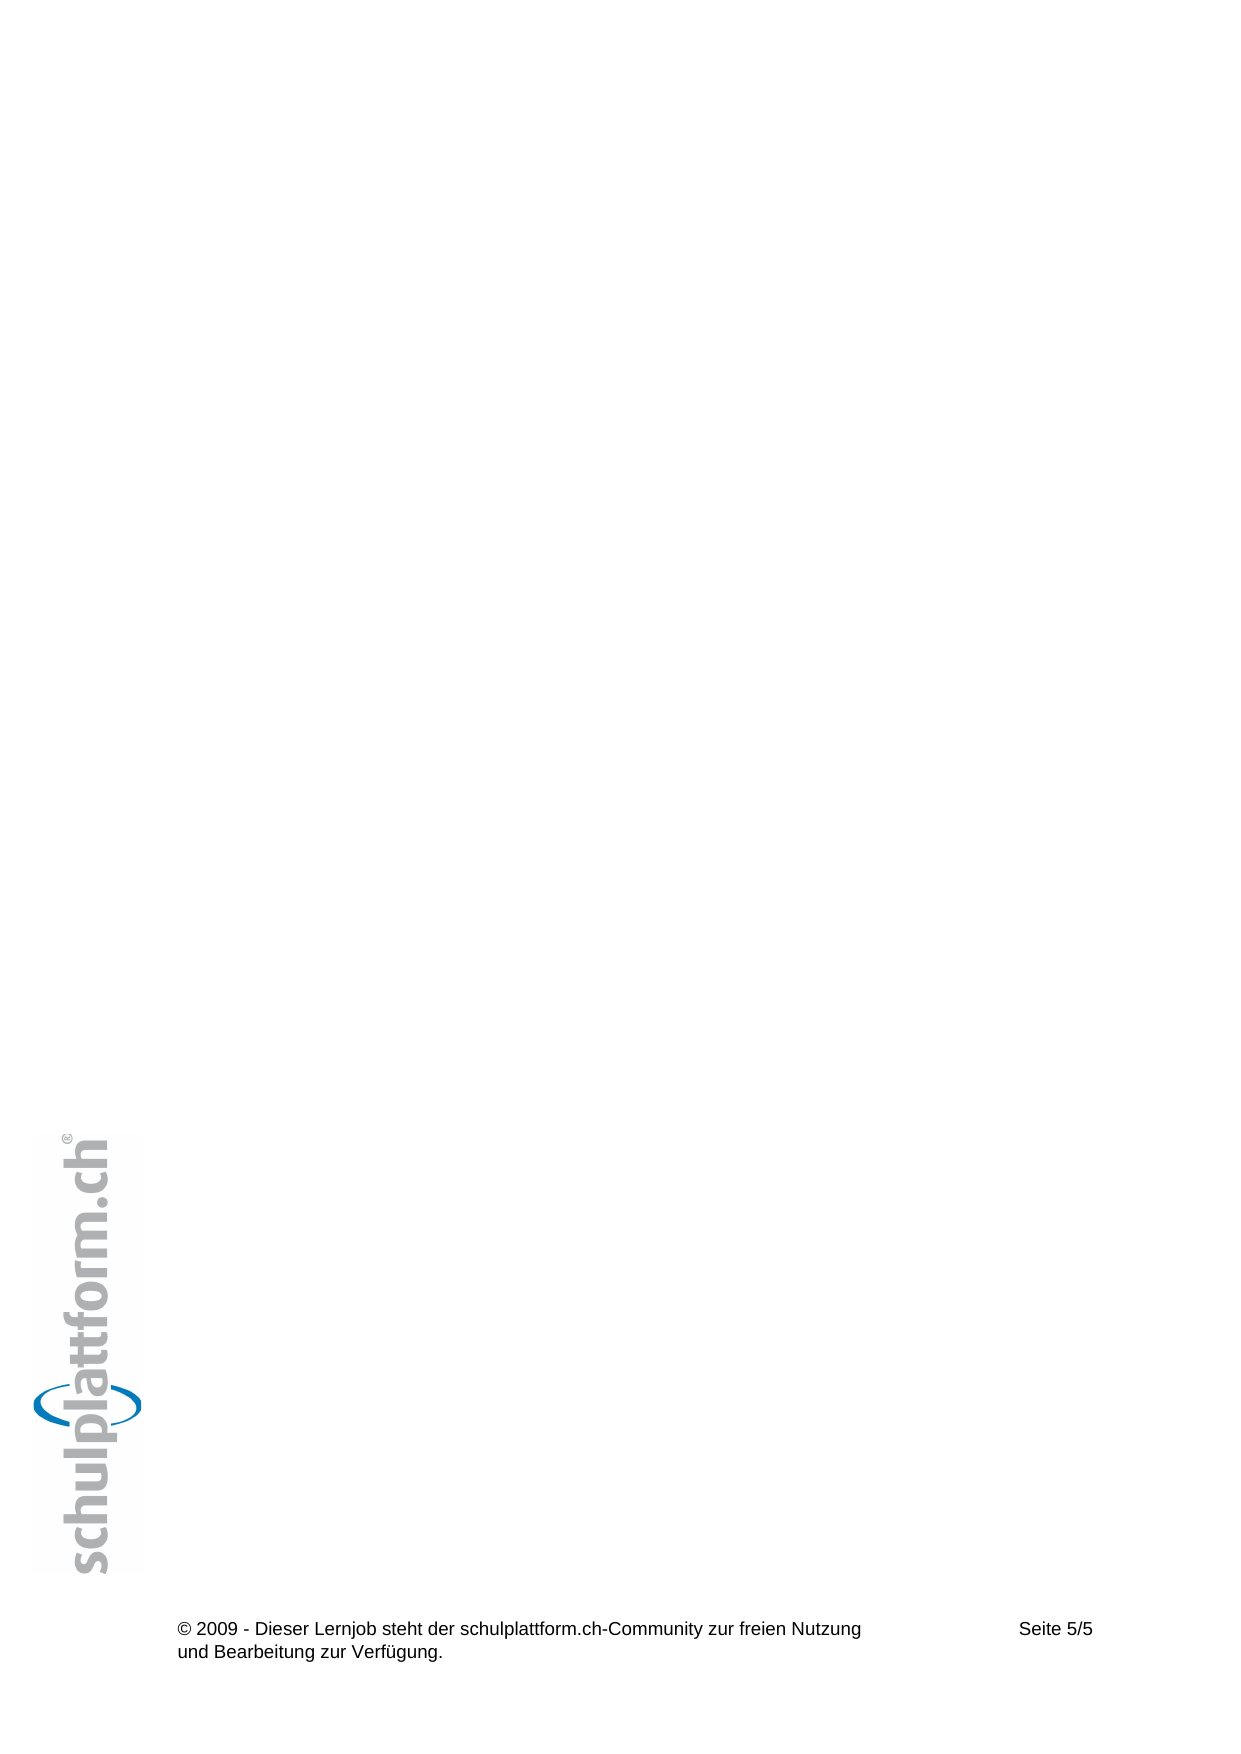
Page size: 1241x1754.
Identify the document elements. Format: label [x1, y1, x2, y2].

picture [33, 1134, 142, 1574]
